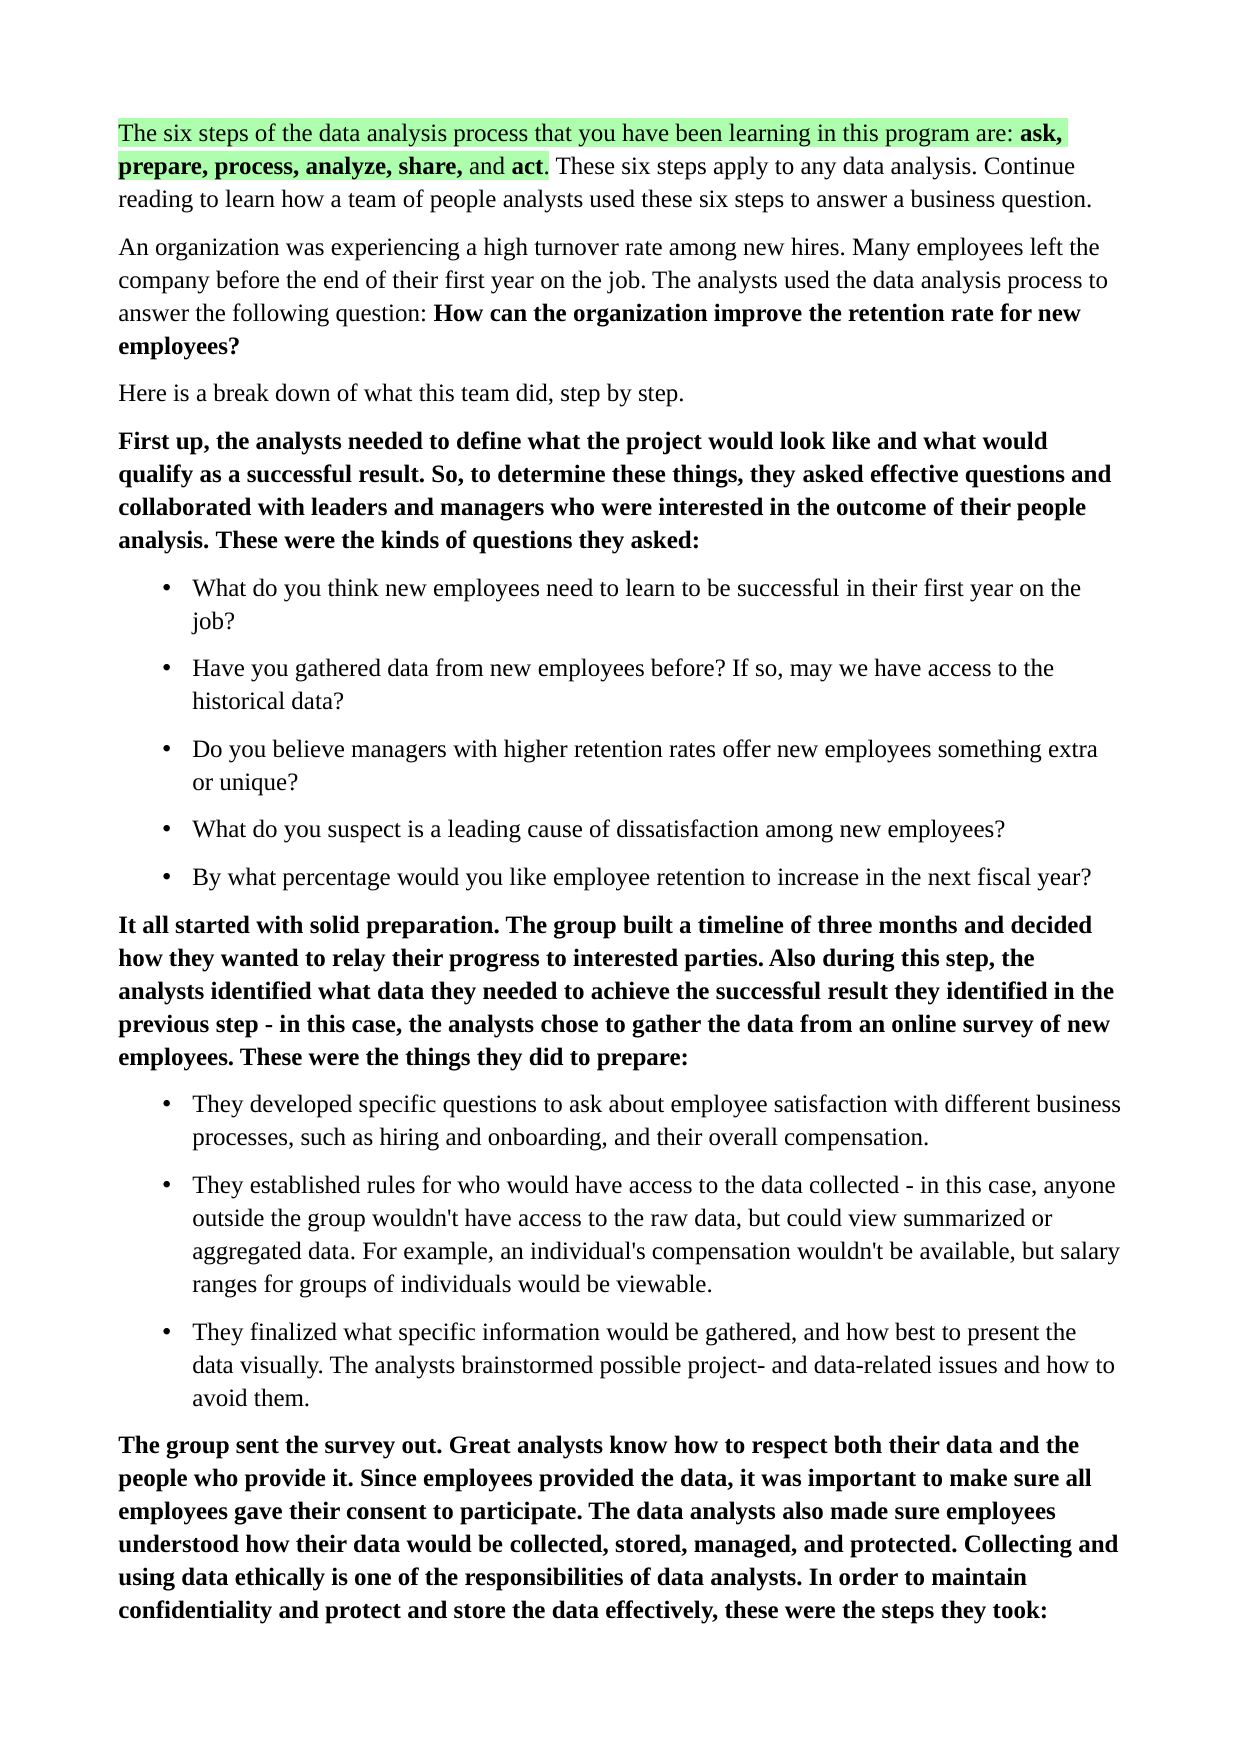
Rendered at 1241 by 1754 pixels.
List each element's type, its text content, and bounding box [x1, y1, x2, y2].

list What do you suspect is a leading cause of dissatisfaction among new employees? [162, 814, 1122, 843]
list Have you gathered data from new employees before? If so, may we have access to the historical data? [162, 653, 1122, 715]
list They established rules for who would have access to the data collected - in this case, anyone outside the group wouldn't have access to the raw data, but could view summarized or aggregated data. For example, an individual's compensation wouldn't be available, but salary ranges for groups of individuals would be viewable. [162, 1170, 1122, 1298]
text An organization was experiencing a high turnover rate among new hires. Many employees left the company before the end of their first year on the job. The analysts used the data analysis process to answer the following question: How can the organization improve the retention rate for new employees? [118, 232, 1122, 359]
text First up, the analysts needed to define what the project would look like and what would qualify as a successful result. So, to determine these things, they asked effective questions and collaborated with leaders and managers who were interested in the outcome of their people analysis. These were the kinds of questions they asked: [118, 426, 1122, 554]
text The group sent the survey out. Great analysts know how to respect both their data and the people who provide it. Since employees provided the data, it was important to make sure all employees gave their consent to participate. The data analysts also made sure employees understood how their data would be collected, stored, managed, and protected. Collecting and using data ethically is one of the responsibilities of data analysts. In order to maintain confidentiality and protect and store the data effectively, these were the steps they took: [118, 1430, 1122, 1624]
text The six steps of the data analysis process that you have been learning in this program are: ask, prepare, process, analyze, share, and act. These six steps apply to any data analysis. Continue reading to learn how a team of people analysts used these six steps to answer a business question. [118, 118, 1122, 213]
list Do you believe managers with higher retention rates offer new employees something extra or unique? [162, 734, 1122, 796]
text It all started with solid preparation. The group built a timeline of three months and decided how they wanted to relay their progress to interested parties. Also during this step, the analysts identified what data they needed to achieve the successful result they identified in the previous step - in this case, the analysts chose to gather the data from an online survey of new employees. These were the things they did to prepare: [118, 910, 1122, 1071]
list They finalized what specific information would be gathered, and how best to present the data visually. The analysts brainstormed possible project- and data-related issues and how to avoid them. [162, 1317, 1122, 1412]
list They developed specific questions to ask about employee satisfaction with different business processes, such as hiring and onboarding, and their overall compensation. [162, 1089, 1122, 1151]
list What do you think new employees need to learn to be successful in their first year on the job? [162, 573, 1122, 634]
list By what percentage would you like employee retention to increase in the next fiscal year? [162, 862, 1122, 891]
text Here is a break down of what this team did, step by step. [118, 378, 1122, 407]
